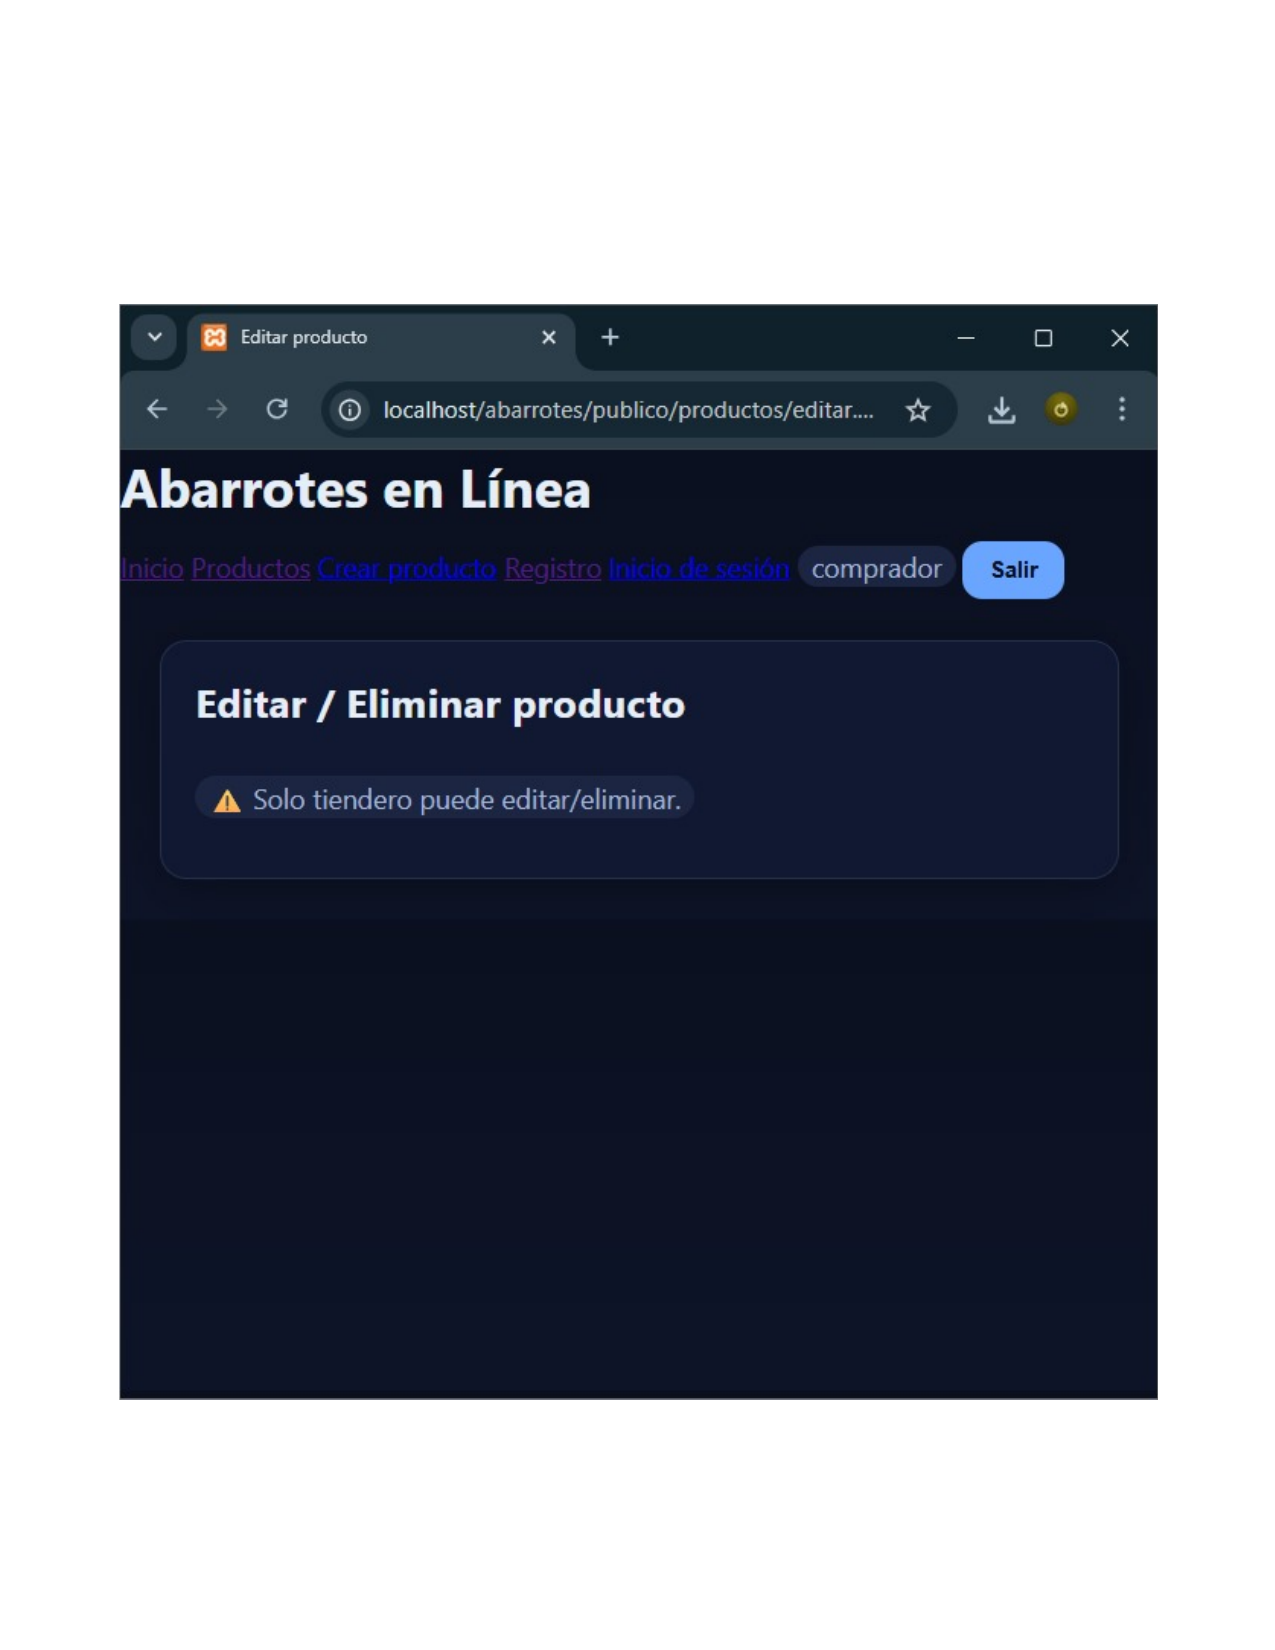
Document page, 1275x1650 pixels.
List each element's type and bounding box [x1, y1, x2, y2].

picture [119, 304, 1158, 1400]
